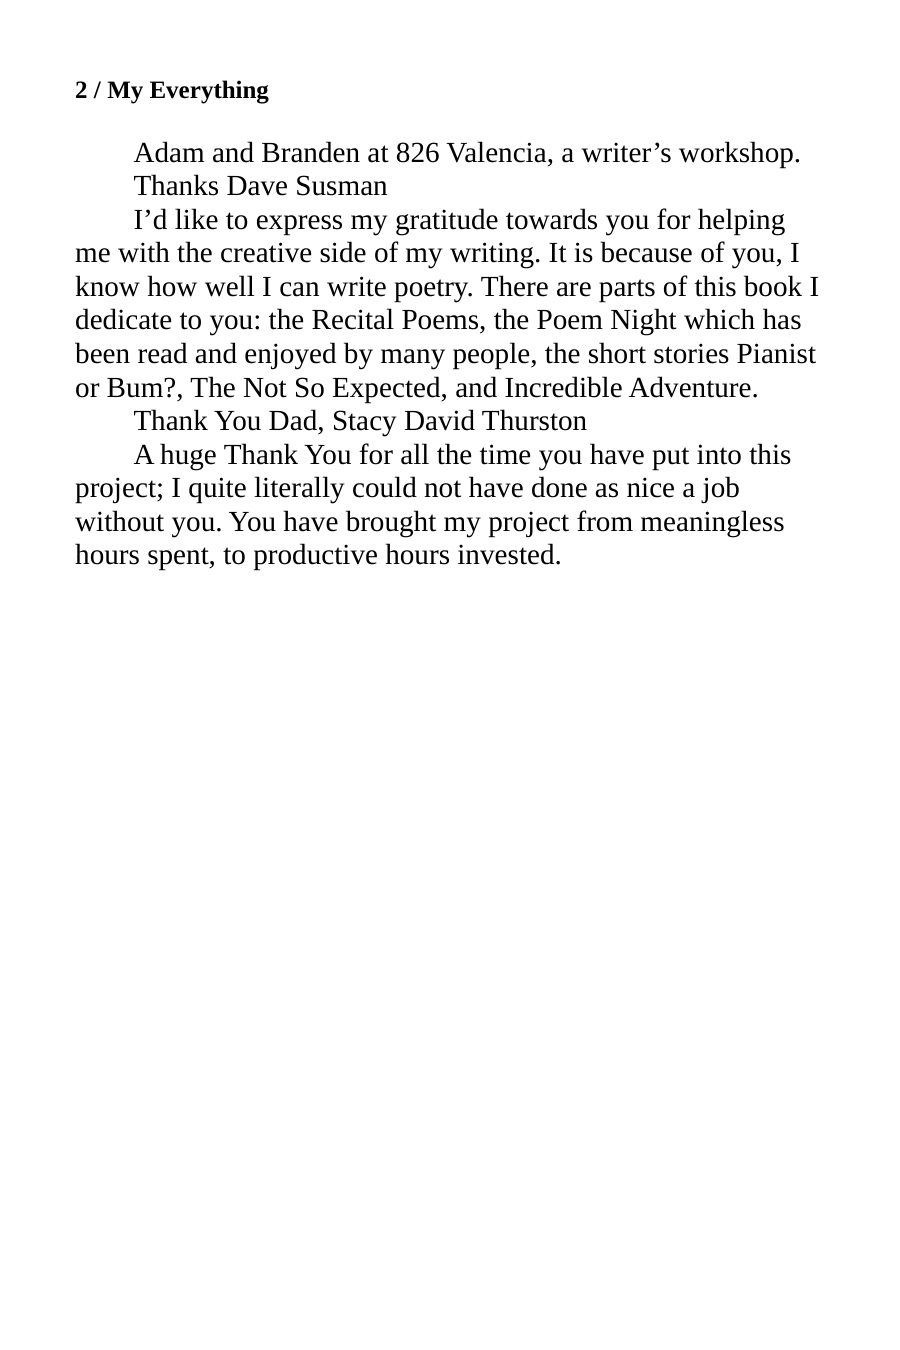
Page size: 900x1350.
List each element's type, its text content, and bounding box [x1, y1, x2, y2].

text I’d like to express my gratitude towards you for helping me with the creative side of my writing. It is because of you, I know how well I can write poetry. There are parts of this book I dedicate to you: the Recital Poems, the Poem Night which has been read and enjoyed by many people, the short stories Pianist or Bum?, The Not So Expected, and Incredible Adventure. [75, 202, 825, 403]
text Thank You Dad, Stacy David Thurston [75, 403, 825, 437]
text A huge Thank You for all the time you have put into this project; I quite literally could not have done as nice a job without you. You have brought my project from meaningless hours spent, to productive hours invested. [75, 437, 825, 571]
text Thanks Dave Susman [75, 168, 825, 202]
text Adam and Branden at 826 Valencia, a writer’s workshop. [75, 135, 825, 168]
